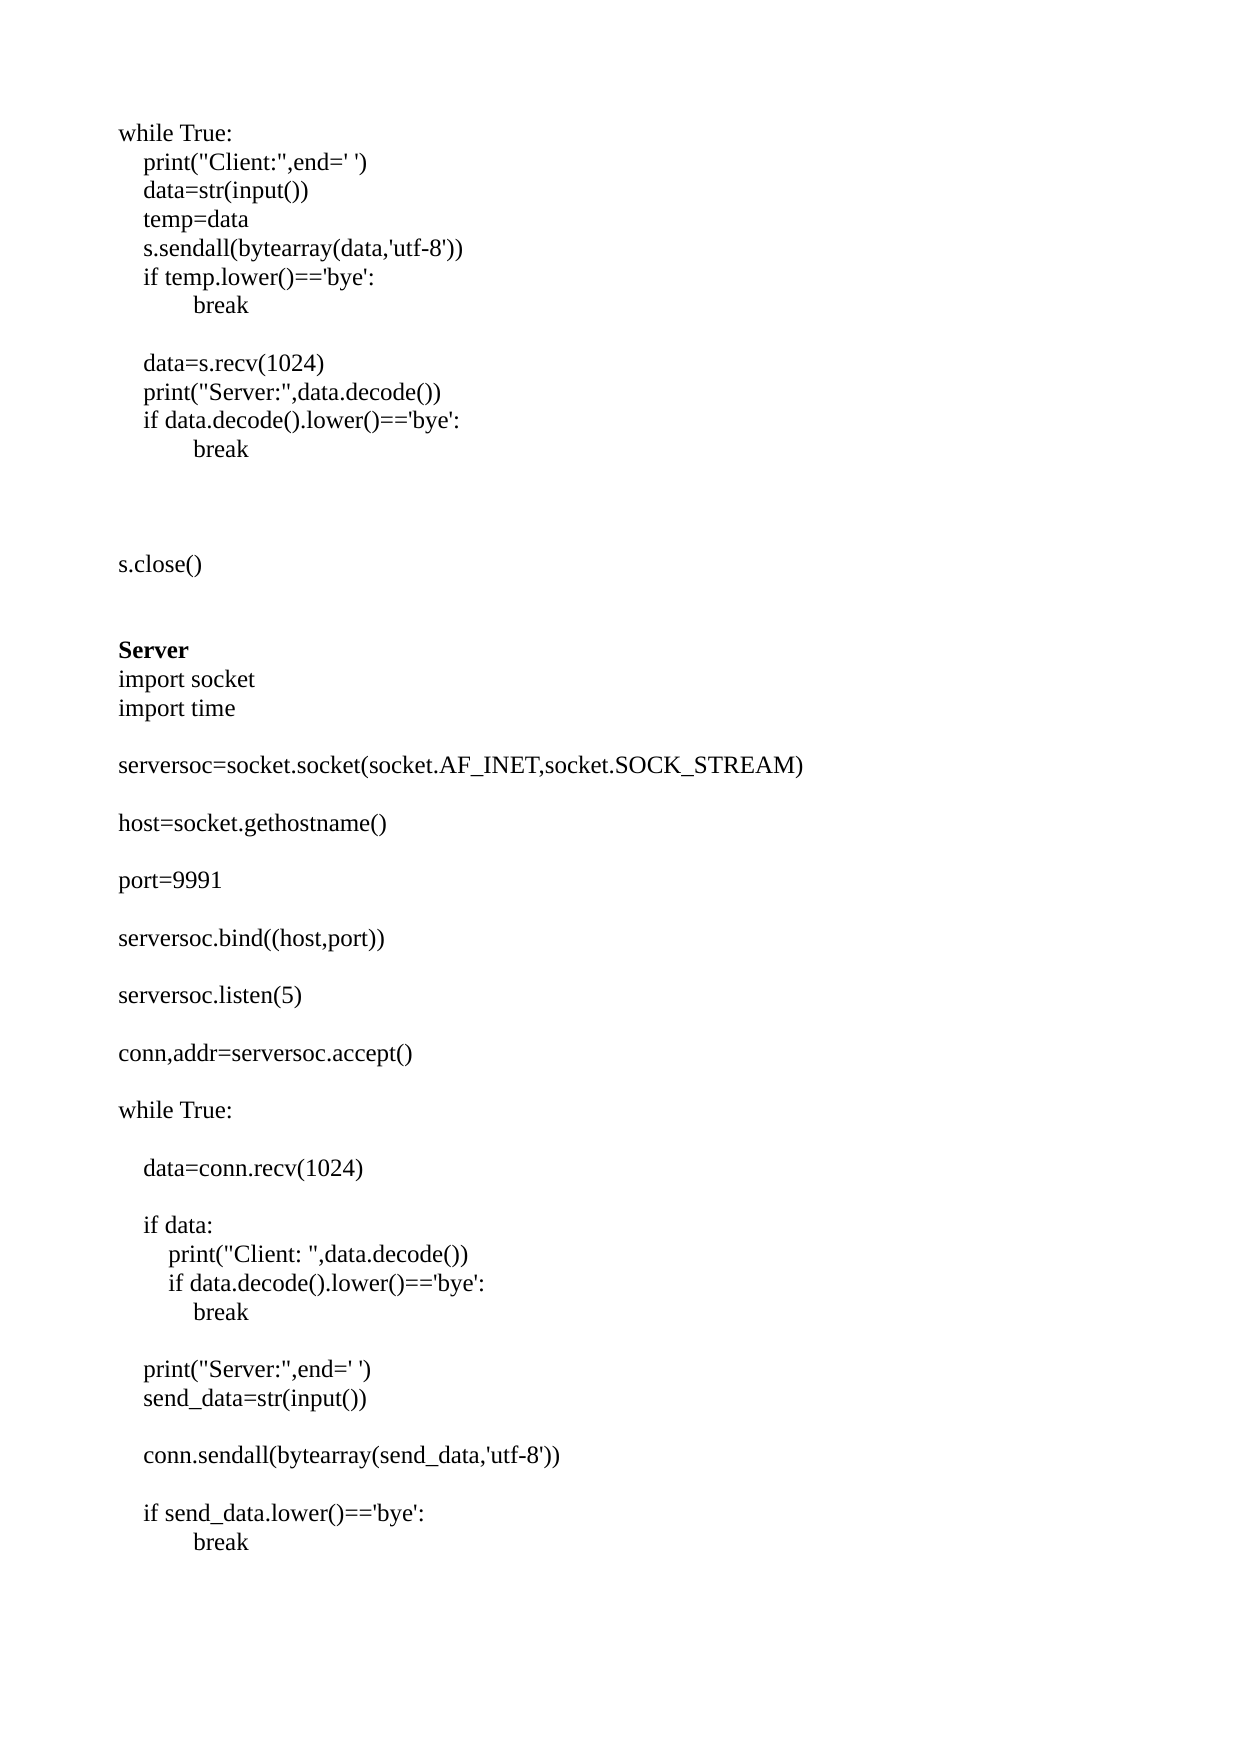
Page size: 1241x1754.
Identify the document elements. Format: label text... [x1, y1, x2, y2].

text conn,addr=serversoc.accept() [118, 1038, 1122, 1067]
text import time [118, 693, 1122, 722]
text serversoc.listen(5) [118, 981, 1122, 1009]
text import socket [118, 664, 1122, 693]
text if send_data.lower()=='bye': [118, 1498, 1122, 1527]
text serversoc.bind((host,port)) [118, 923, 1122, 952]
text temp=data [118, 204, 1122, 233]
text s.sendall(bytearray(data,'utf-8')) [118, 233, 1122, 262]
text break [118, 291, 1122, 319]
text if data.decode().lower()=='bye': [118, 406, 1122, 434]
text data=str(input()) [118, 176, 1122, 204]
text print("Client: ",data.decode()) [118, 1239, 1122, 1268]
text print("Server:",end=' ') [118, 1354, 1122, 1383]
text break [118, 434, 1122, 463]
text while True: [118, 1096, 1122, 1124]
text host=socket.gethostname() [118, 808, 1122, 837]
text conn.sendall(bytearray(send_data,'utf-8')) [118, 1441, 1122, 1469]
text if data.decode().lower()=='bye': [118, 1268, 1122, 1297]
text break [118, 1297, 1122, 1326]
text data=s.recv(1024) [118, 348, 1122, 377]
text data=conn.recv(1024) [118, 1153, 1122, 1182]
text serversoc=socket.socket(socket.AF_INET,socket.SOCK_STREAM) [118, 751, 1122, 779]
text if data: [118, 1211, 1122, 1239]
text s.close() [118, 549, 1122, 578]
text print("Client:",end=' ') [118, 147, 1122, 176]
text print("Server:",data.decode()) [118, 377, 1122, 406]
text if temp.lower()=='bye': [118, 262, 1122, 291]
text while True: [118, 118, 1122, 147]
text Server [118, 636, 1122, 664]
text port=9991 [118, 866, 1122, 894]
text send_data=str(input()) [118, 1383, 1122, 1412]
text break [118, 1527, 1122, 1556]
